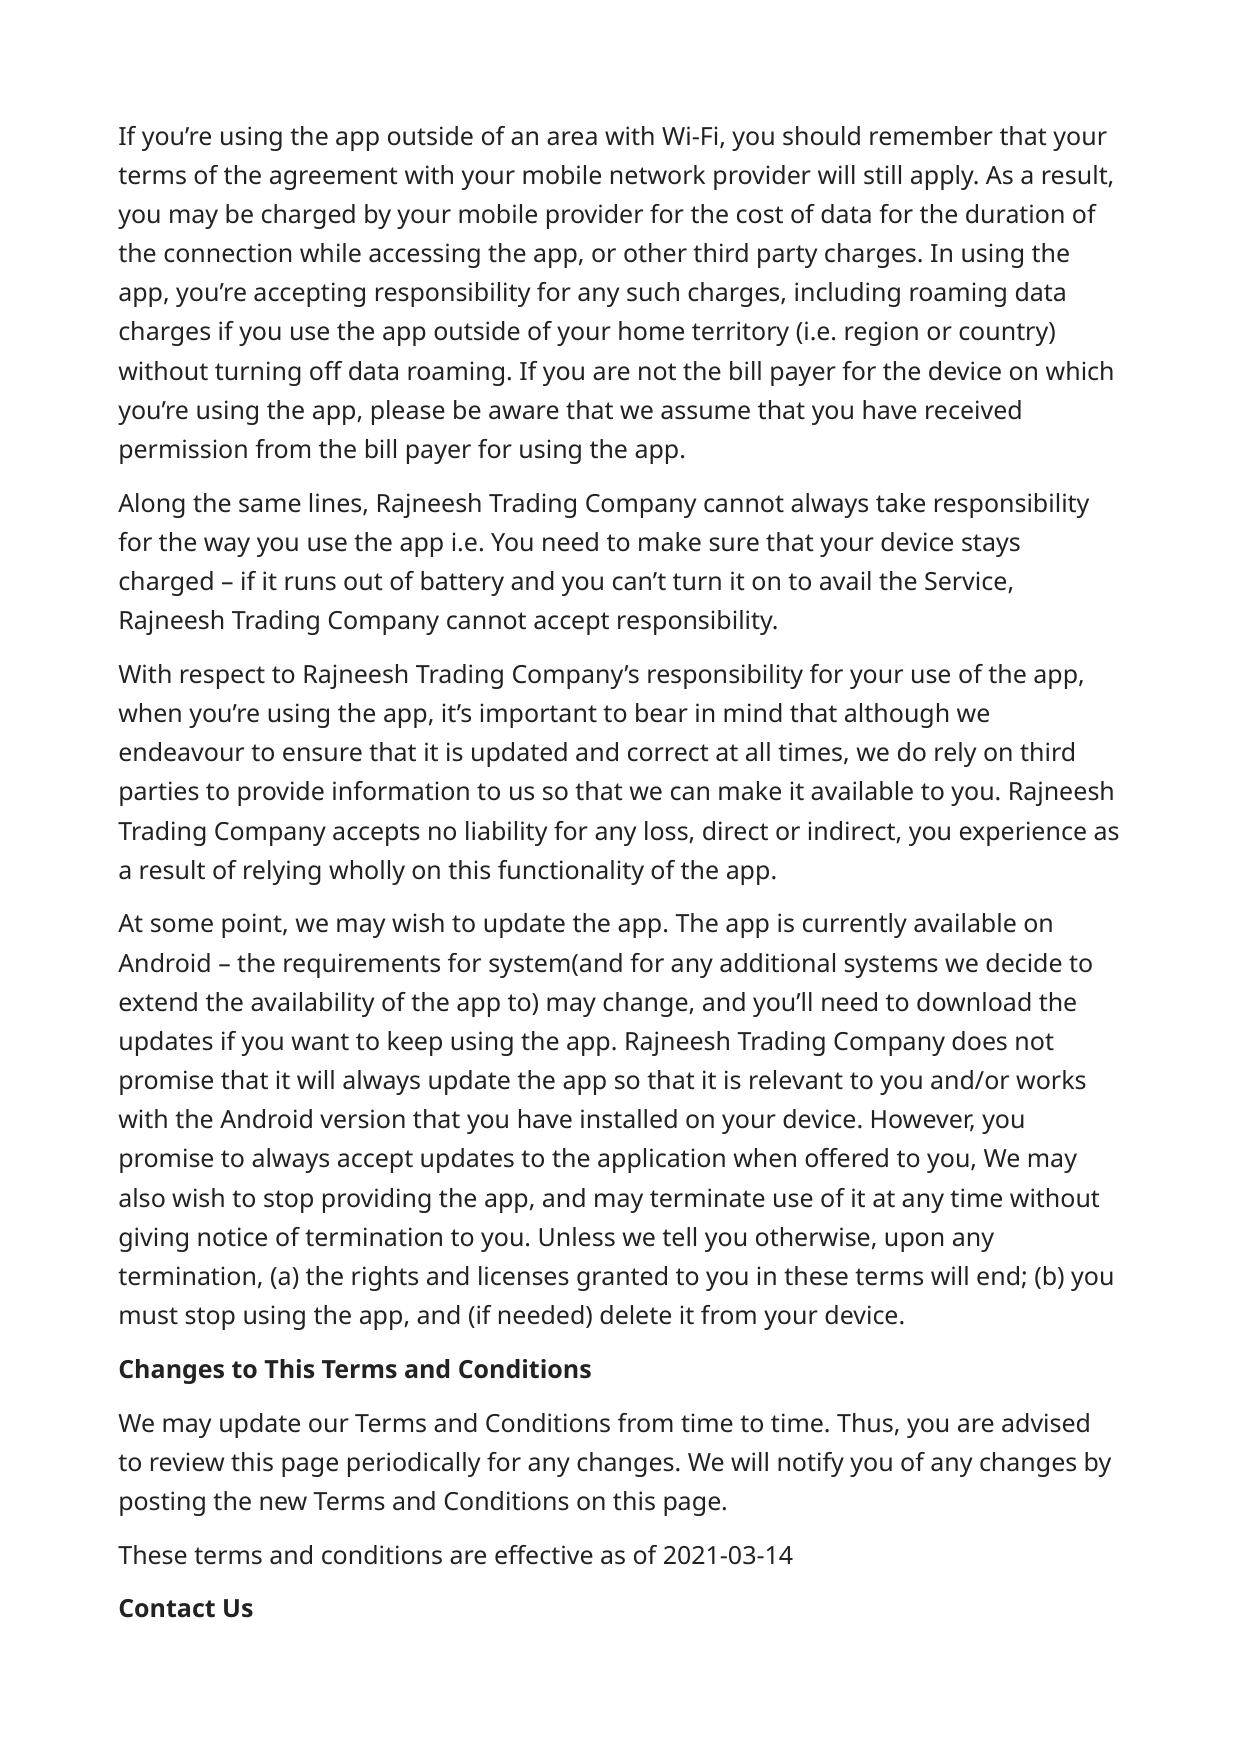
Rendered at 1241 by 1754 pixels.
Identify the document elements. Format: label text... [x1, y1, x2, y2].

text These terms and conditions are effective as of 2021-03-14 [118, 1537, 1122, 1571]
text Along the same lines, Rajneesh Trading Company cannot always take responsibility for the way you use the app i.e. You need to make sure that your device stays charged – if it runs out of battery and you can’t turn it on to avail the Service, Rajneesh Trading Company cannot accept responsibility. [118, 485, 1122, 637]
text Contact Us [118, 1591, 1122, 1625]
text We may update our Terms and Conditions from time to time. Thus, you are advised to review this page periodically for any changes. We will notify you of any changes by posting the new Terms and Conditions on this page. [118, 1405, 1122, 1518]
text If you’re using the app outside of an area with Wi-Fi, you should remember that your terms of the agreement with your mobile network provider will still apply. As a result, you may be charged by your mobile provider for the cost of data for the duration of the connection while accessing the app, or other third party charges. In using the app, you’re accepting responsibility for any such charges, including roaming data charges if you use the app outside of your home territory (i.e. region or country) without turning off data roaming. If you are not the bill payer for the device on which you’re using the app, please be aware that we assume that you have received permission from the bill payer for using the app. [118, 118, 1122, 466]
text At some point, we may wish to update the app. The app is currently available on Android – the requirements for system(and for any additional systems we decide to extend the availability of the app to) may change, and you’ll need to download the updates if you want to keep using the app. Rajneesh Trading Company does not promise that it will always update the app so that it is relevant to you and/or works with the Android version that you have installed on your device. However, you promise to always accept updates to the application when offered to you, We may also wish to stop providing the app, and may terminate use of it at any time without giving notice of termination to you. Unless we tell you otherwise, upon any termination, (a) the rights and licenses granted to you in these terms will end; (b) you must stop using the app, and (if needed) delete it from your device. [118, 906, 1122, 1332]
text With respect to Rajneesh Trading Company’s responsibility for your use of the app, when you’re using the app, it’s important to bear in mind that although we endeavour to ensure that it is updated and correct at all times, we do rely on third parties to provide information to us so that we can make it available to you. Rajneesh Trading Company accepts no liability for any loss, direct or indirect, you experience as a result of relying wholly on this functionality of the app. [118, 656, 1122, 886]
text Changes to This Terms and Conditions [118, 1351, 1122, 1386]
